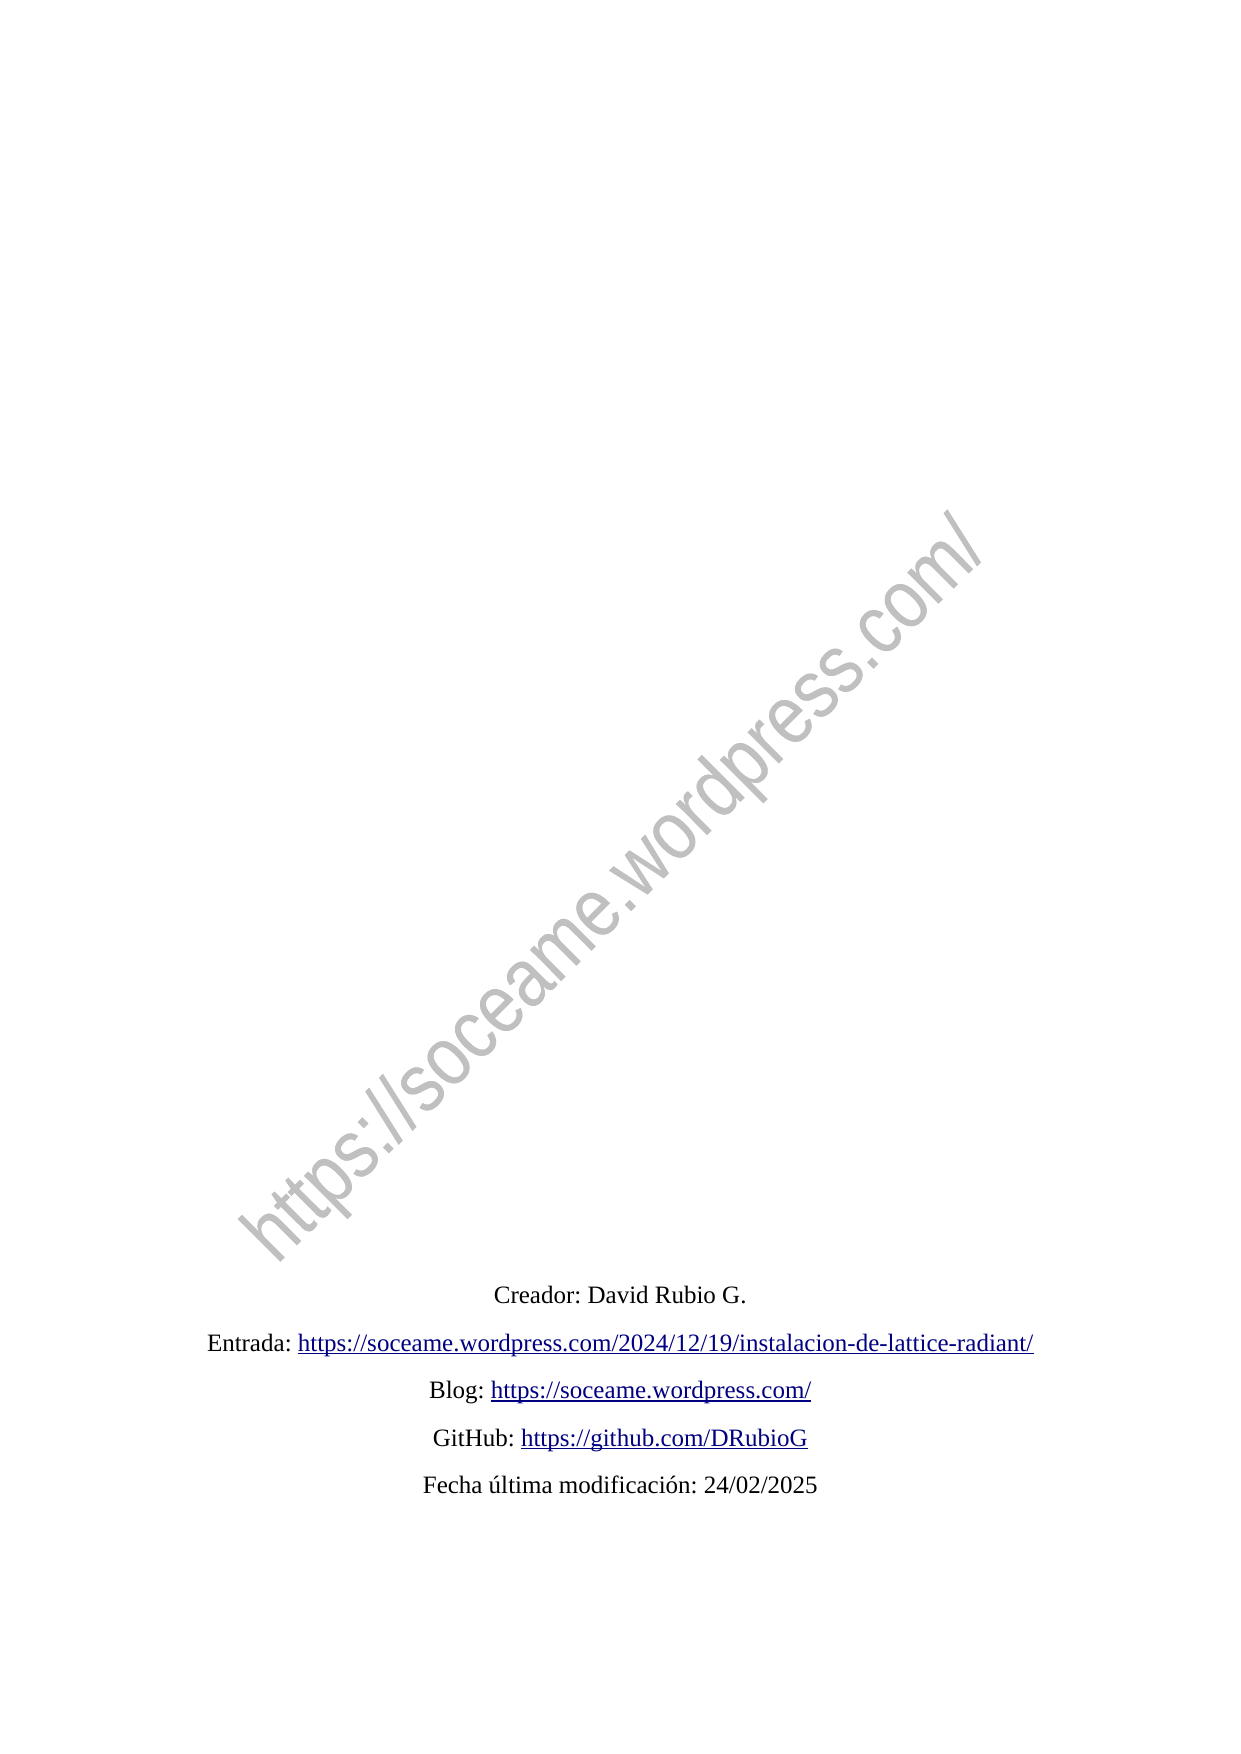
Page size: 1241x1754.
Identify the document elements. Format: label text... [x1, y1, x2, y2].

text GitHub: https://github.com/DRubioG [118, 1423, 1122, 1452]
text Blog: https://soceame.wordpress.com/ [118, 1375, 1122, 1404]
text Creador: David Rubio G. [118, 1280, 1122, 1309]
text Entrada: https://soceame.wordpress.com/2024/12/19/instalacion-de-lattice-radiant/ [118, 1328, 1122, 1357]
text Fecha última modificación: 24/02/2025 [118, 1471, 1122, 1499]
